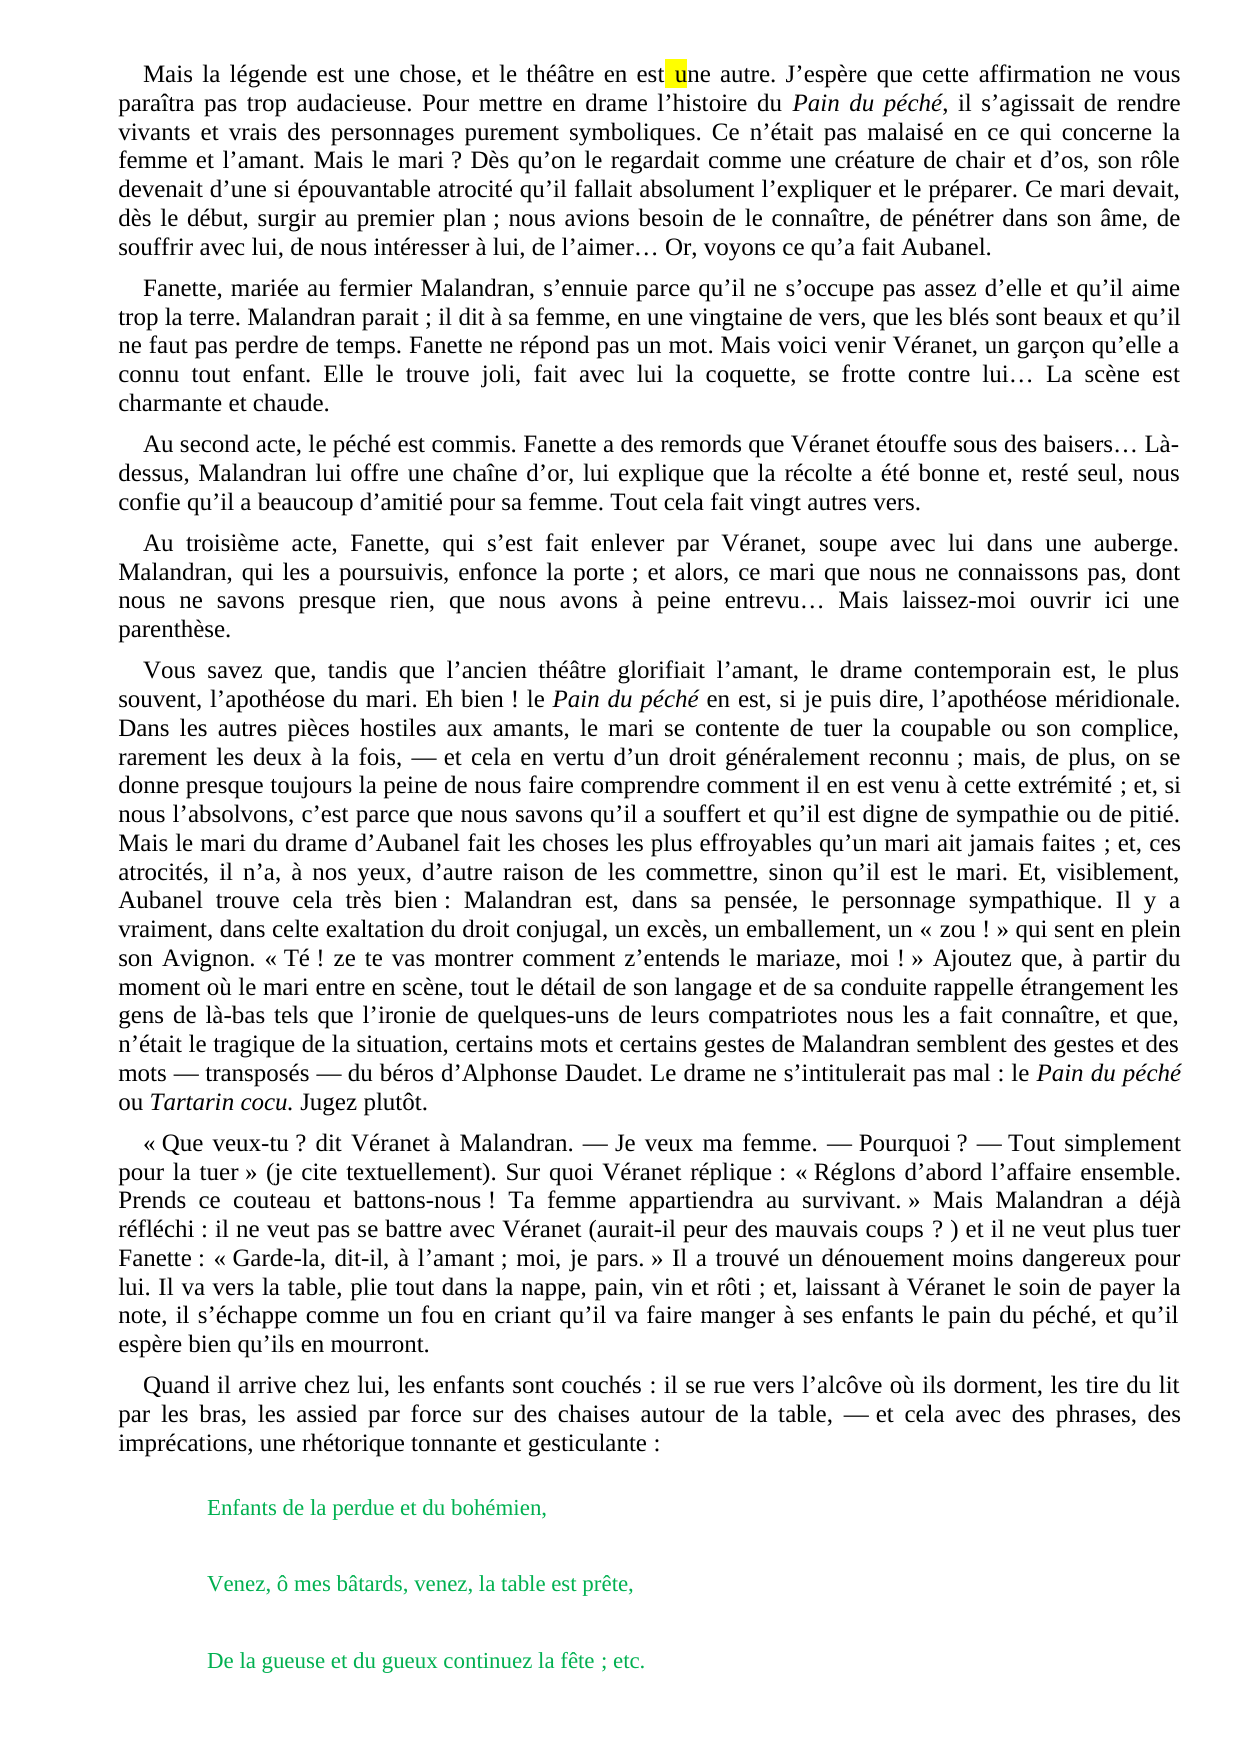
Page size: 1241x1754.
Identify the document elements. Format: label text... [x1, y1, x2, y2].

text Quand il arrive chez lui, les enfants sont couchés : il se rue vers l’alcôve où ils dorment, les tire du lit par les bras, les assied par force sur des chaises autour de la table, — et cela avec des phrases, des imprécations, une rhétorique tonnante et gesticulante : [118, 1370, 1181, 1457]
text Au second acte, le péché est commis. Fanette a des remords que Véranet étouffe sous des baisers… Là-dessus, Malandran lui offre une chaîne d’or, lui explique que la récolte a été bonne et, resté seul, nous confie qu’il a beaucoup d’amitié pour sa femme. Tout cela fait vingt autres vers. [118, 429, 1181, 515]
text « Que veux-tu ? dit Véranet à Malandran. — Je veux ma femme. — Pourquoi ? — Tout simplement pour la tuer » (je cite textuellement). Sur quoi Véranet réplique : « Réglons d’abord l’affaire ensemble. Prends ce couteau et battons-nous ! Ta femme appartiendra au survivant. » Mais Malandran a déjà réfléchi : il ne veut pas se battre avec Véranet (aurait-il peur des mauvais coups ? ) et il ne veut plus tuer Fanette : « Garde-la, dit-il, à l’amant ; moi, je pars. » Il a trouvé un dénouement moins dangereux pour lui. Il va vers la table, plie tout dans la nappe, pain, vin et rôti ; et, laissant à Véranet le soin de payer la note, il s’échappe comme un fou en criant qu’il va faire manger à ses enfants le pain du péché, et qu’il espère bien qu’ils en mourront. [118, 1128, 1181, 1358]
text Enfants de la perdue et du bohémien, [207, 1494, 1181, 1520]
text Venez, ô mes bâtards, venez, la table est prête, [207, 1570, 1181, 1597]
text Vous savez que, tandis que l’ancien théâtre glorifiait l’amant, le drame contemporain est, le plus souvent, l’apothéose du mari. Eh bien ! le Pain du péché en est, si je puis dire, l’apothéose méridionale. Dans les autres pièces hostiles aux amants, le mari se contente de tuer la coupable ou son complice, rarement les deux à la fois, — et cela en vertu d’un droit généralement reconnu ; mais, de plus, on se donne presque toujours la peine de nous faire comprendre comment il en est venu à cette extrémité ; et, si nous l’absolvons, c’est parce que nous savons qu’il a souffert et qu’il est digne de sympathie ou de pitié. Mais le mari du drame d’Aubanel fait les choses les plus effroyables qu’un mari ait jamais faites ; et, ces atrocités, il n’a, à nos yeux, d’autre raison de les commettre, sinon qu’il est le mari. Et, visiblement, Aubanel trouve cela très bien : Malandran est, dans sa pensée, le personnage sympathique. Il y a vraiment, dans celte exaltation du droit conjugal, un excès, un emballement, un « zou ! » qui sent en plein son Avignon. « Té ! ze te vas montrer comment z’entends le mariaze, moi ! » Ajoutez que, à partir du moment où le mari entre en scène, tout le détail de son langage et de sa conduite rappelle étrangement les gens de là-bas tels que l’ironie de quelques-uns de leurs compatriotes nous les a fait connaître, et que, n’était le tragique de la situation, certains mots et certains gestes de Malandran semblent des gestes et des mots — transposés — du béros d’Alphonse Daudet. Le drame ne s’intitulerait pas mal : le Pain du péché ou Tartarin cocu. Jugez plutôt. [118, 655, 1181, 1115]
text De la gueuse et du gueux continuez la fête ; etc. [207, 1647, 1181, 1673]
text Au troisième acte, Fanette, qui s’est fait enlever par Véranet, soupe avec lui dans une auberge. Malandran, qui les a poursuivis, enfonce la porte ; et alors, ce mari que nous ne connaissons pas, dont nous ne savons presque rien, que nous avons à peine entrevu… Mais laissez-moi ouvrir ici une parenthèse. [118, 528, 1181, 643]
text Fanette, mariée au fermier Malandran, s’ennuie parce qu’il ne s’occupe pas assez d’elle et qu’il aime trop la terre. Malandran parait ; il dit à sa femme, en une vingtaine de vers, que les blés sont beaux et qu’il ne faut pas perdre de temps. Fanette ne répond pas un mot. Mais voici venir Véranet, un garçon qu’elle a connu tout enfant. Elle le trouve joli, fait avec lui la coquette, se frotte contre lui… La scène est charmante et chaude. [118, 273, 1181, 417]
text Mais la légende est une chose, et le théâtre en est une autre. J’espère que cette affirmation ne vous paraîtra pas trop audacieuse. Pour mettre en drame l’histoire du Pain du péché, il s’agissait de rendre vivants et vrais des personnages purement symboliques. Ce n’était pas malaisé en ce qui concerne la femme et l’amant. Mais le mari ? Dès qu’on le regardait comme une créature de chair et d’os, son rôle devenait d’une si épouvantable atrocité qu’il fallait absolument l’expliquer et le préparer. Ce mari devait, dès le début, surgir au premier plan ; nous avions besoin de le connaître, de pénétrer dans son âme, de souffrir avec lui, de nous intéresser à lui, de l’aimer… Or, voyons ce qu’a fait Aubanel. [118, 59, 1181, 260]
